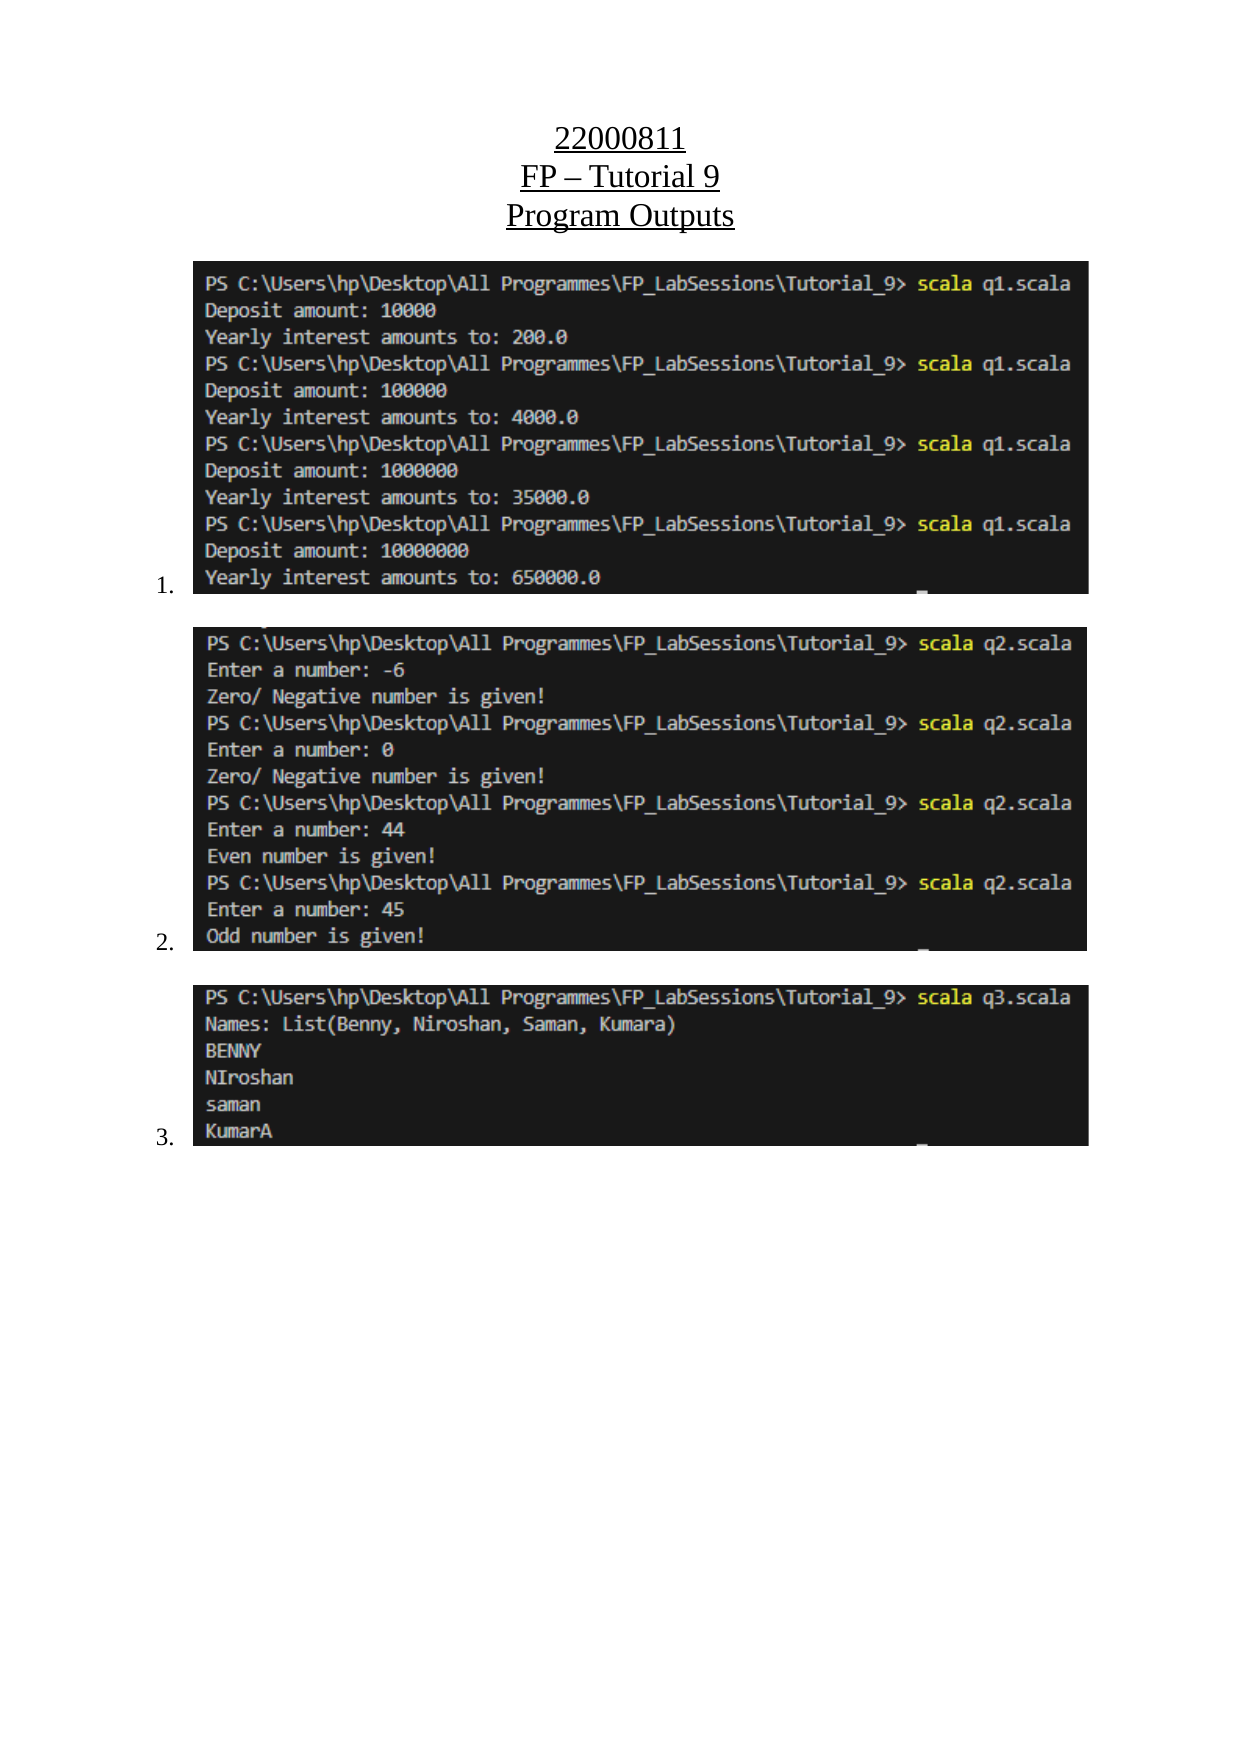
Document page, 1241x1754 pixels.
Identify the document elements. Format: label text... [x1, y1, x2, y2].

picture [193, 985, 1089, 1146]
text Program Outputs [118, 195, 1122, 233]
text 22000811 [118, 118, 1122, 156]
text FP – Tutorial 9 [118, 156, 1122, 195]
picture [193, 627, 1087, 951]
picture [193, 261, 1089, 594]
